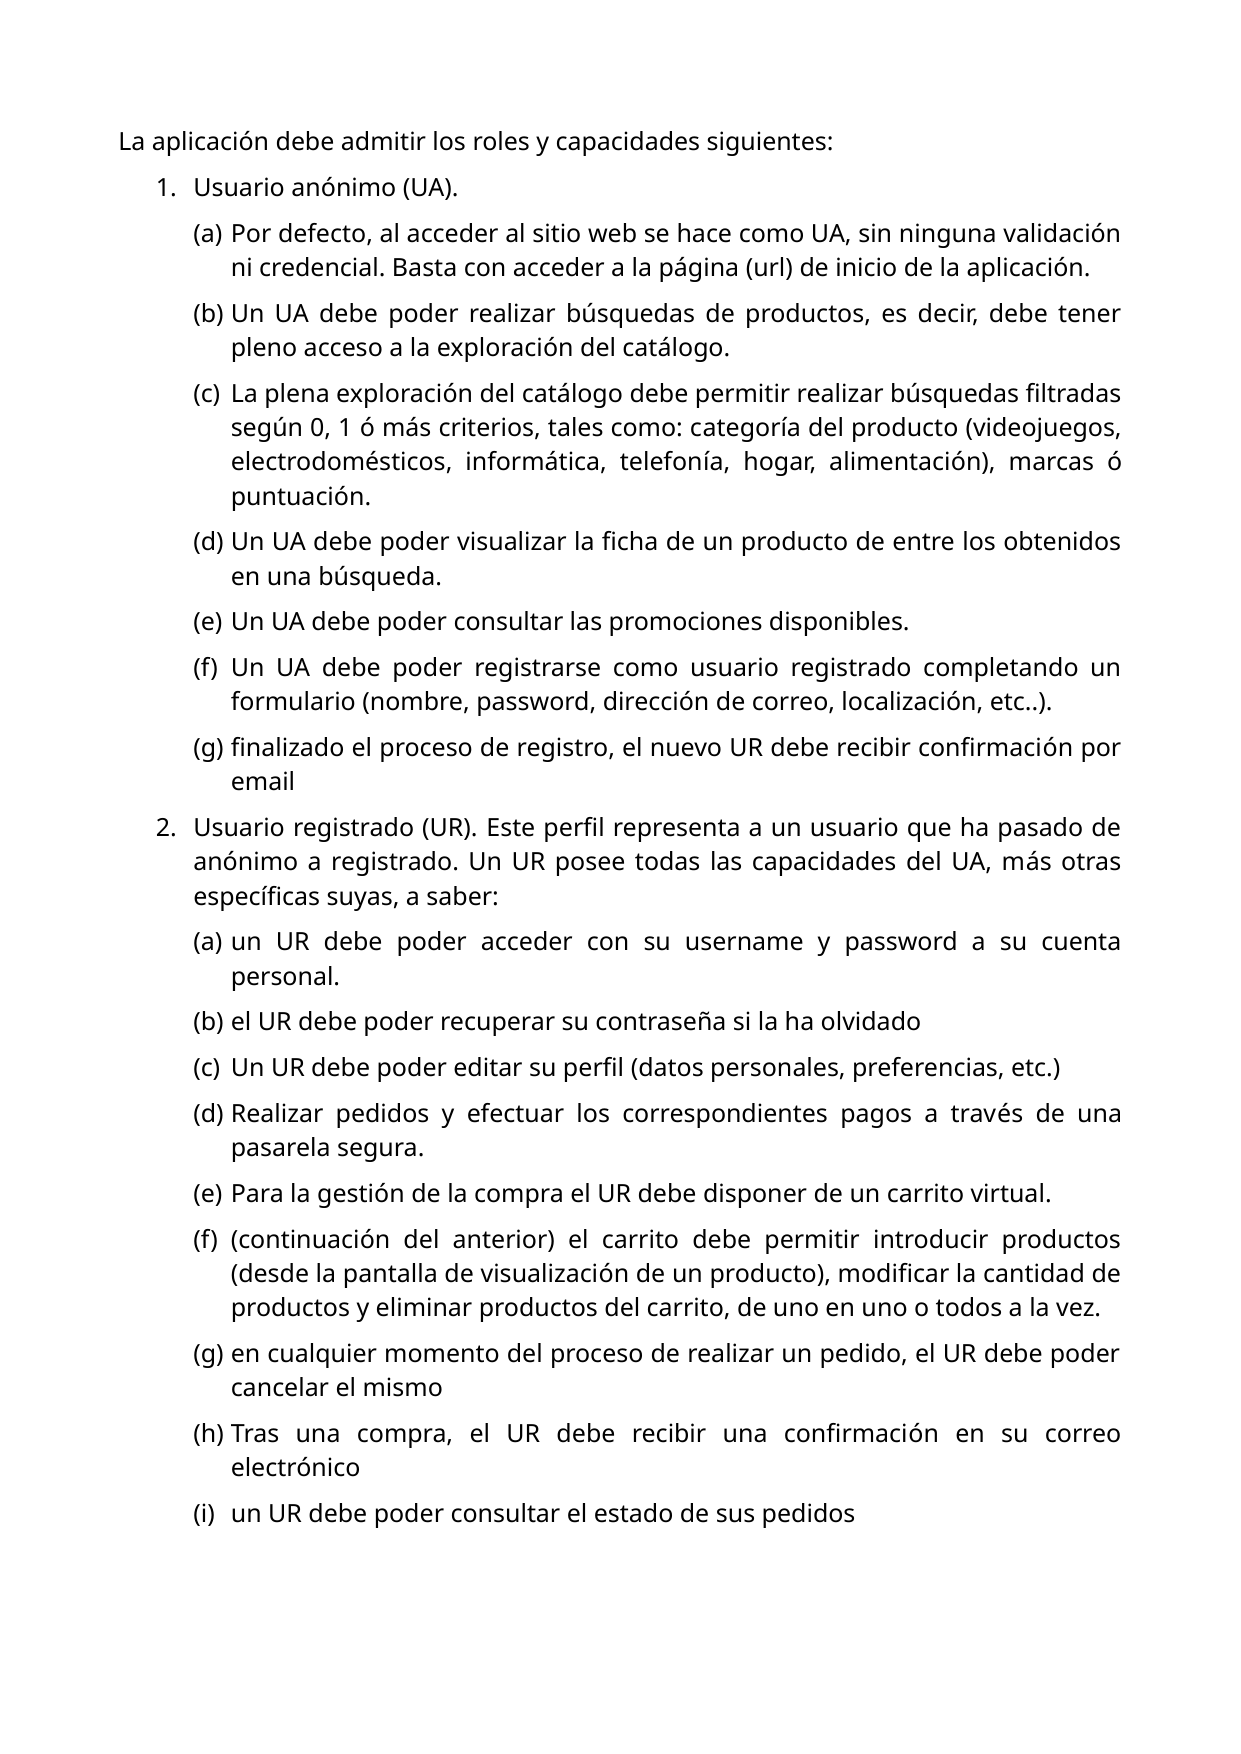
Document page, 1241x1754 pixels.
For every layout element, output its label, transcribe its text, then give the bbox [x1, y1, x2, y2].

list Por defecto, al acceder al sitio web se hace como UA, sin ninguna validación ni credencial. Basta con acceder a la página (url) de inicio de la aplicación. [193, 216, 1122, 284]
list Tras una compra, el UR debe recibir una confirmación en su correo electrónico [193, 1416, 1122, 1484]
list Usuario anónimo (UA). [156, 170, 1122, 204]
text La aplicación debe admitir los roles y capacidades siguientes: [118, 124, 1122, 158]
list Usuario registrado (UR). Este perfil representa a un usuario que ha pasado de anónimo a registrado. Un UR posee todas las capacidades del UA, más otras específicas suyas, a saber: [156, 810, 1122, 912]
list el UR debe poder recuperar su contraseña si la ha olvidado [193, 1004, 1122, 1038]
list un UR debe poder consultar el estado de sus pedidos [193, 1496, 1122, 1530]
list Realizar pedidos y efectuar los correspondientes pagos a través de una pasarela segura. [193, 1096, 1122, 1164]
list Un UA debe poder consultar las promociones disponibles. [193, 604, 1122, 638]
list en cualquier momento del proceso de realizar un pedido, el UR debe poder cancelar el mismo [193, 1336, 1122, 1404]
list un UR debe poder acceder con su username y password a su cuenta personal. [193, 924, 1122, 992]
list La plena exploración del catálogo debe permitir realizar búsquedas filtradas según 0, 1 ó más criterios, tales como: categoría del producto (videojuegos, electrodomésticos, informática, telefonía, hogar, alimentación), marcas ó puntuación. [193, 376, 1122, 512]
list Para la gestión de la compra el UR debe disponer de un carrito virtual. [193, 1176, 1122, 1210]
list (continuación del anterior) el carrito debe permitir introducir productos (desde la pantalla de visualización de un producto), modificar la cantidad de productos y eliminar productos del carrito, de uno en uno o todos a la vez. [193, 1222, 1122, 1324]
list Un UA debe poder realizar búsquedas de productos, es decir, debe tener pleno acceso a la exploración del catálogo. [193, 296, 1122, 364]
list finalizado el proceso de registro, el nuevo UR debe recibir confirmación por email [193, 730, 1122, 798]
list Un UA debe poder visualizar la ficha de un producto de entre los obtenidos en una búsqueda. [193, 524, 1122, 592]
list Un UR debe poder editar su perfil (datos personales, preferencias, etc.) [193, 1050, 1122, 1084]
list Un UA debe poder registrarse como usuario registrado completando un formulario (nombre, password, dirección de correo, localización, etc..). [193, 650, 1122, 718]
